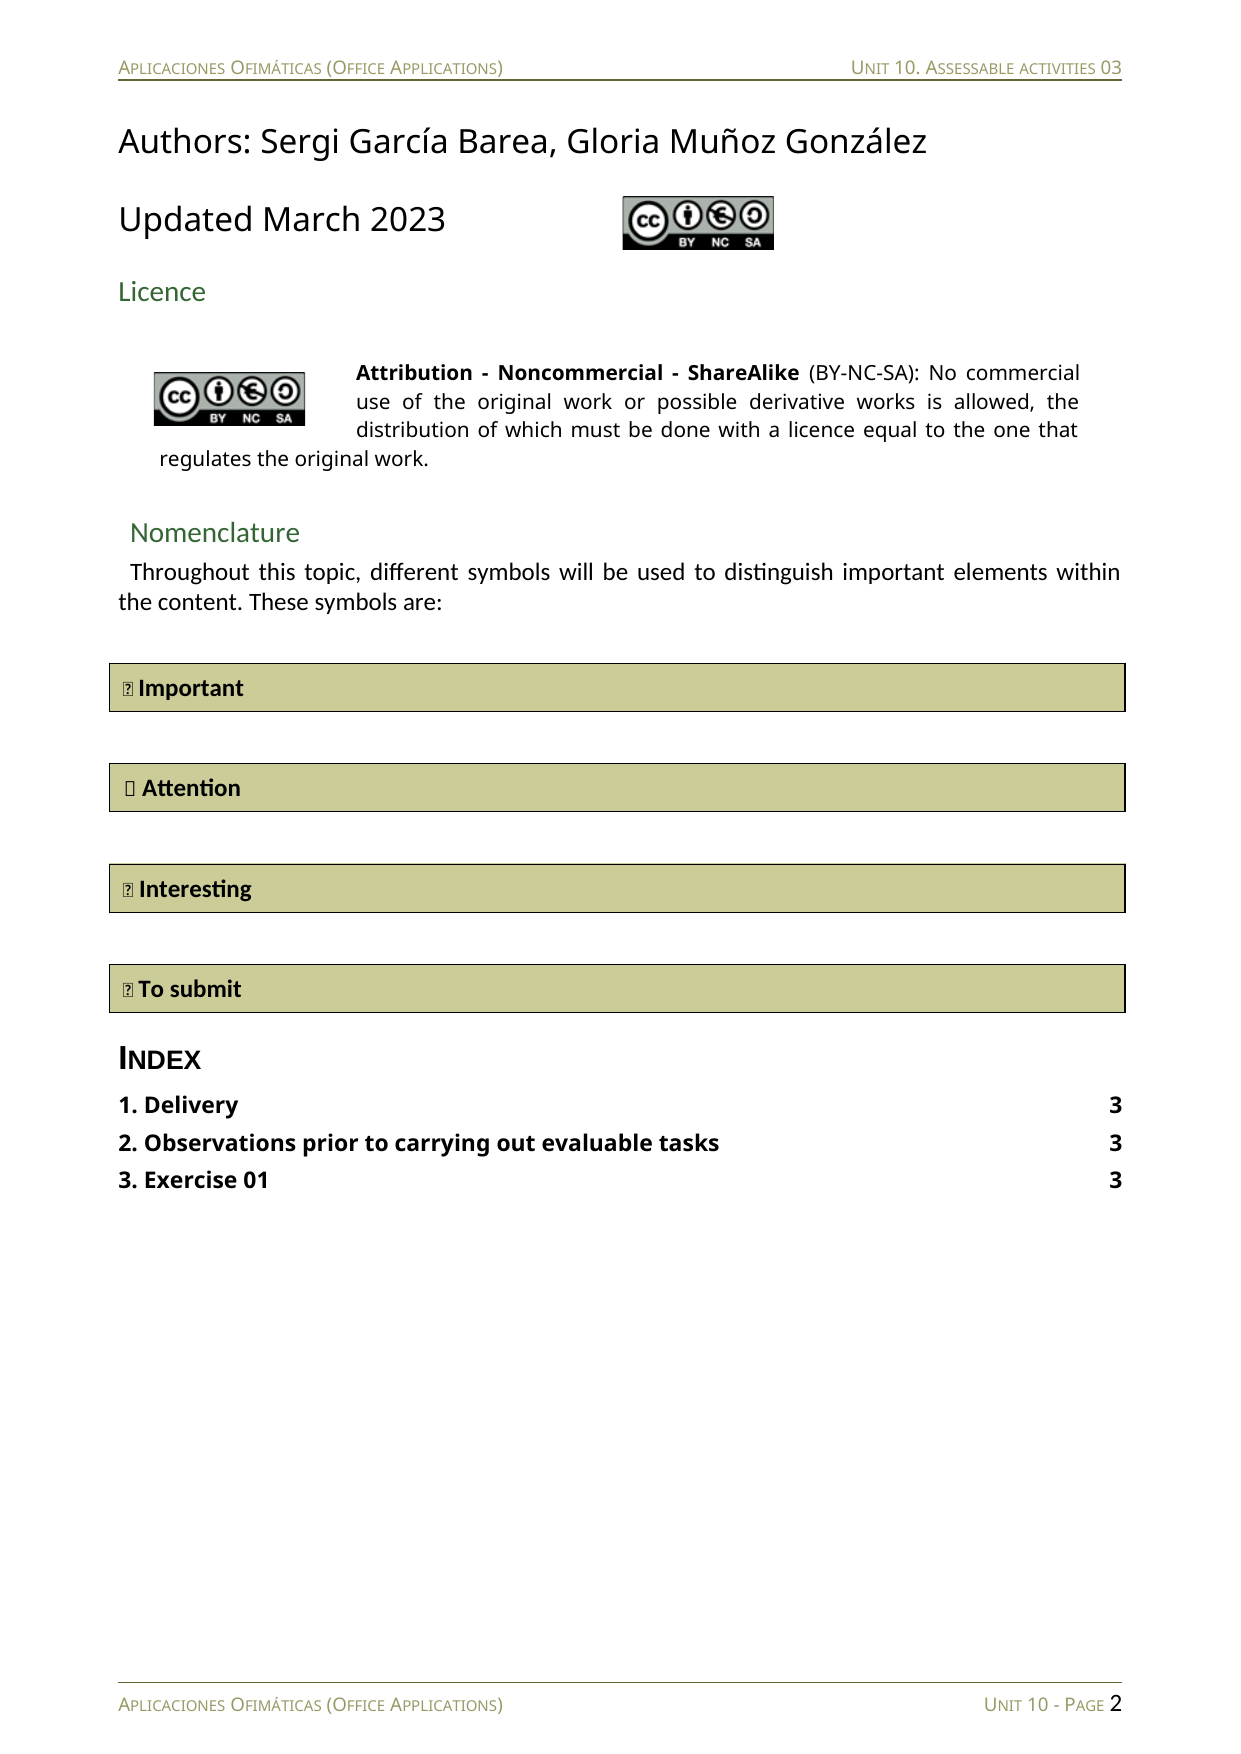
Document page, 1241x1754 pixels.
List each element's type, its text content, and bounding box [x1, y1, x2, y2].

text Updated March 2023 [118, 196, 622, 241]
text 📖 Important [110, 664, 1124, 711]
text Throughout this topic, different symbols will be used to distinguish important elements within the content. These symbols are: [118, 556, 1122, 617]
text 2. Observations prior to carrying out evaluable tasks 3 [118, 1127, 1122, 1158]
picture [153, 372, 306, 426]
text Authors: Sergi García Barea, Gloria Muñoz González [118, 118, 1122, 163]
picture [622, 196, 774, 250]
text Nomenclature [118, 514, 1122, 549]
text 💬 Interesting [110, 865, 1124, 912]
text Attribution - Noncommercial - ShareAlike (BY-NC-SA): No commercial use of the original work or possible derivative works is allowed, the distribution of which must be done with a licence equal to the one that regulates the original work. [159, 358, 1080, 472]
text 📕 To submit [110, 965, 1124, 1012]
text [774, 196, 1122, 241]
text 3. Exercise 01 3 [118, 1164, 1122, 1195]
text Licence [118, 273, 1122, 309]
text ❕ Attention [110, 764, 1124, 811]
text 1. Delivery 3 [118, 1089, 1122, 1120]
text Index [118, 1038, 1122, 1077]
